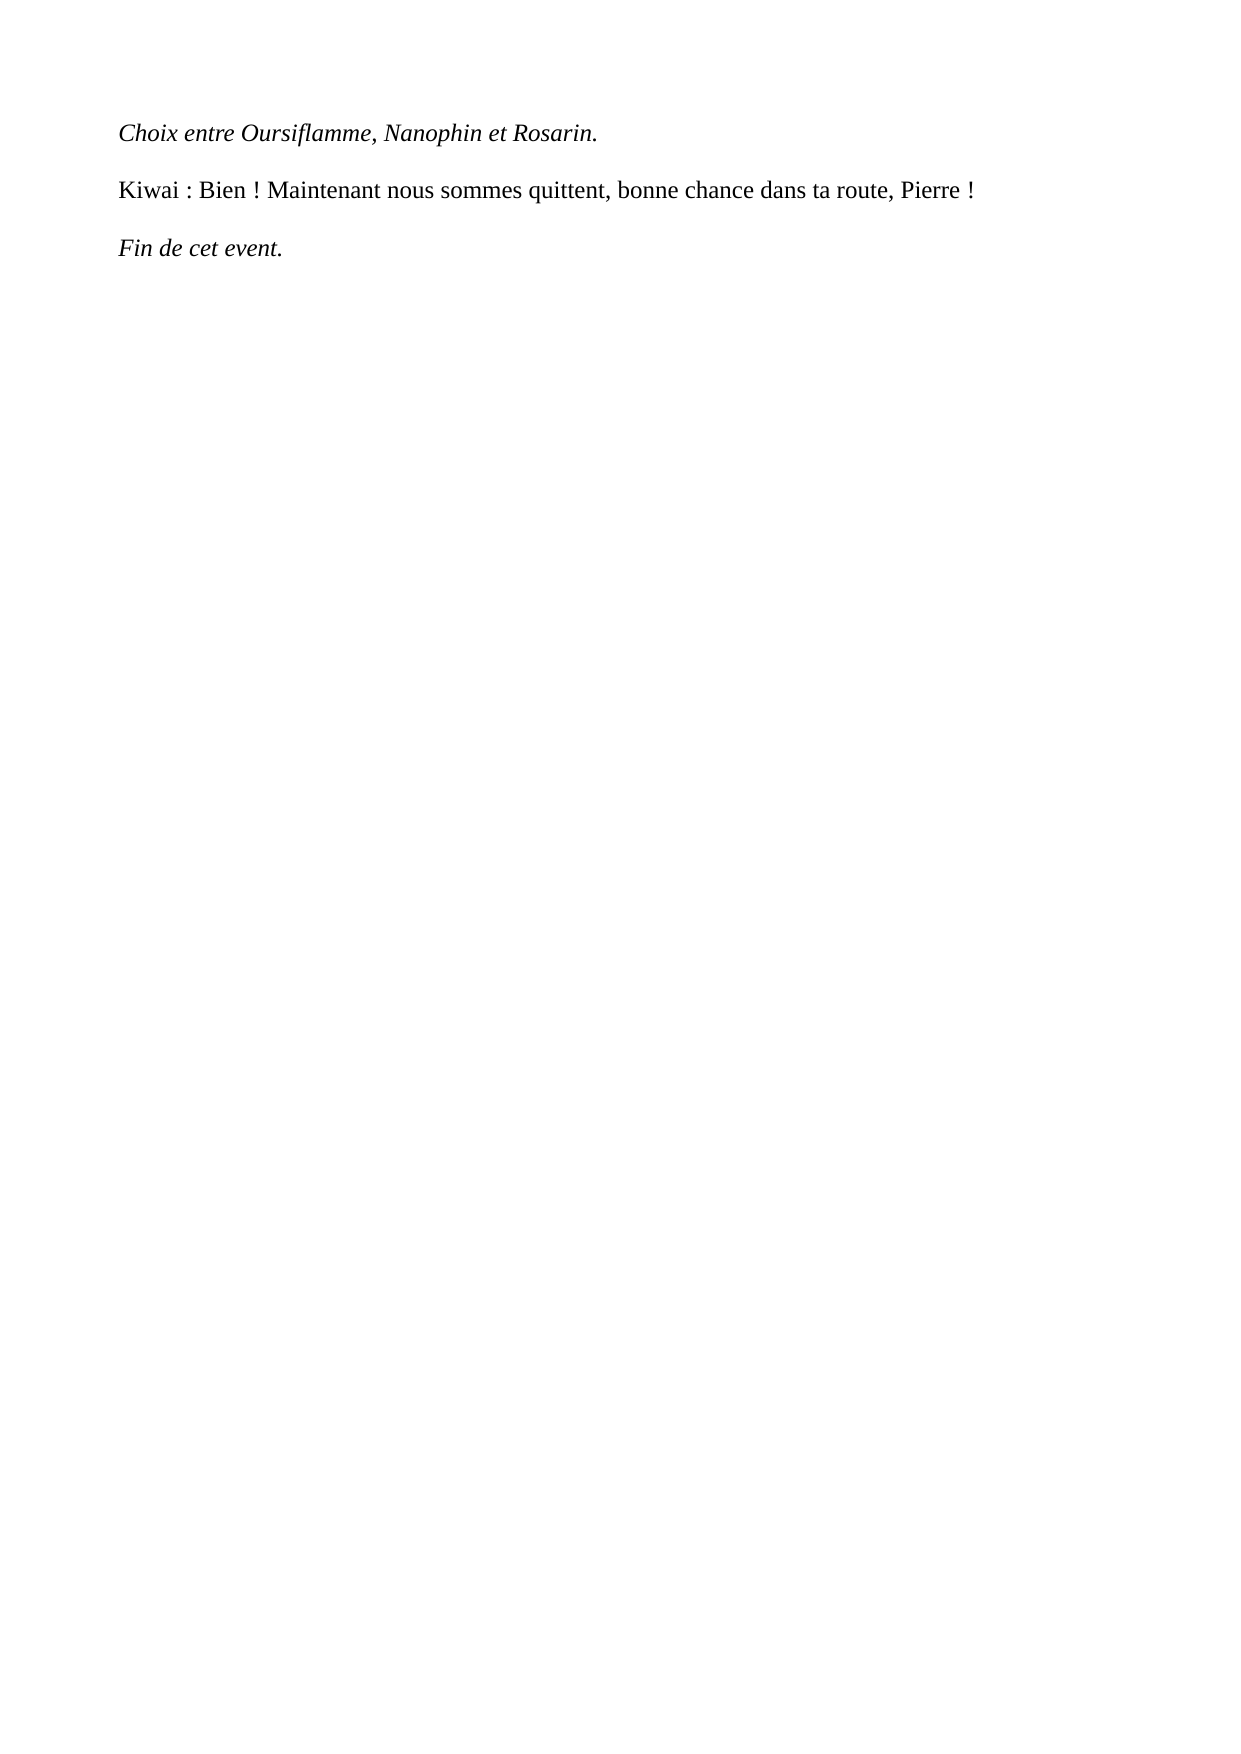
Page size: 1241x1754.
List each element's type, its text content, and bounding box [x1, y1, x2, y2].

text Choix entre Oursiflamme, Nanophin et Rosarin. [118, 118, 1122, 147]
text Fin de cet event. [118, 233, 1122, 262]
text Kiwai : Bien ! Maintenant nous sommes quittent, bonne chance dans ta route, Pierre ! [118, 176, 1122, 204]
